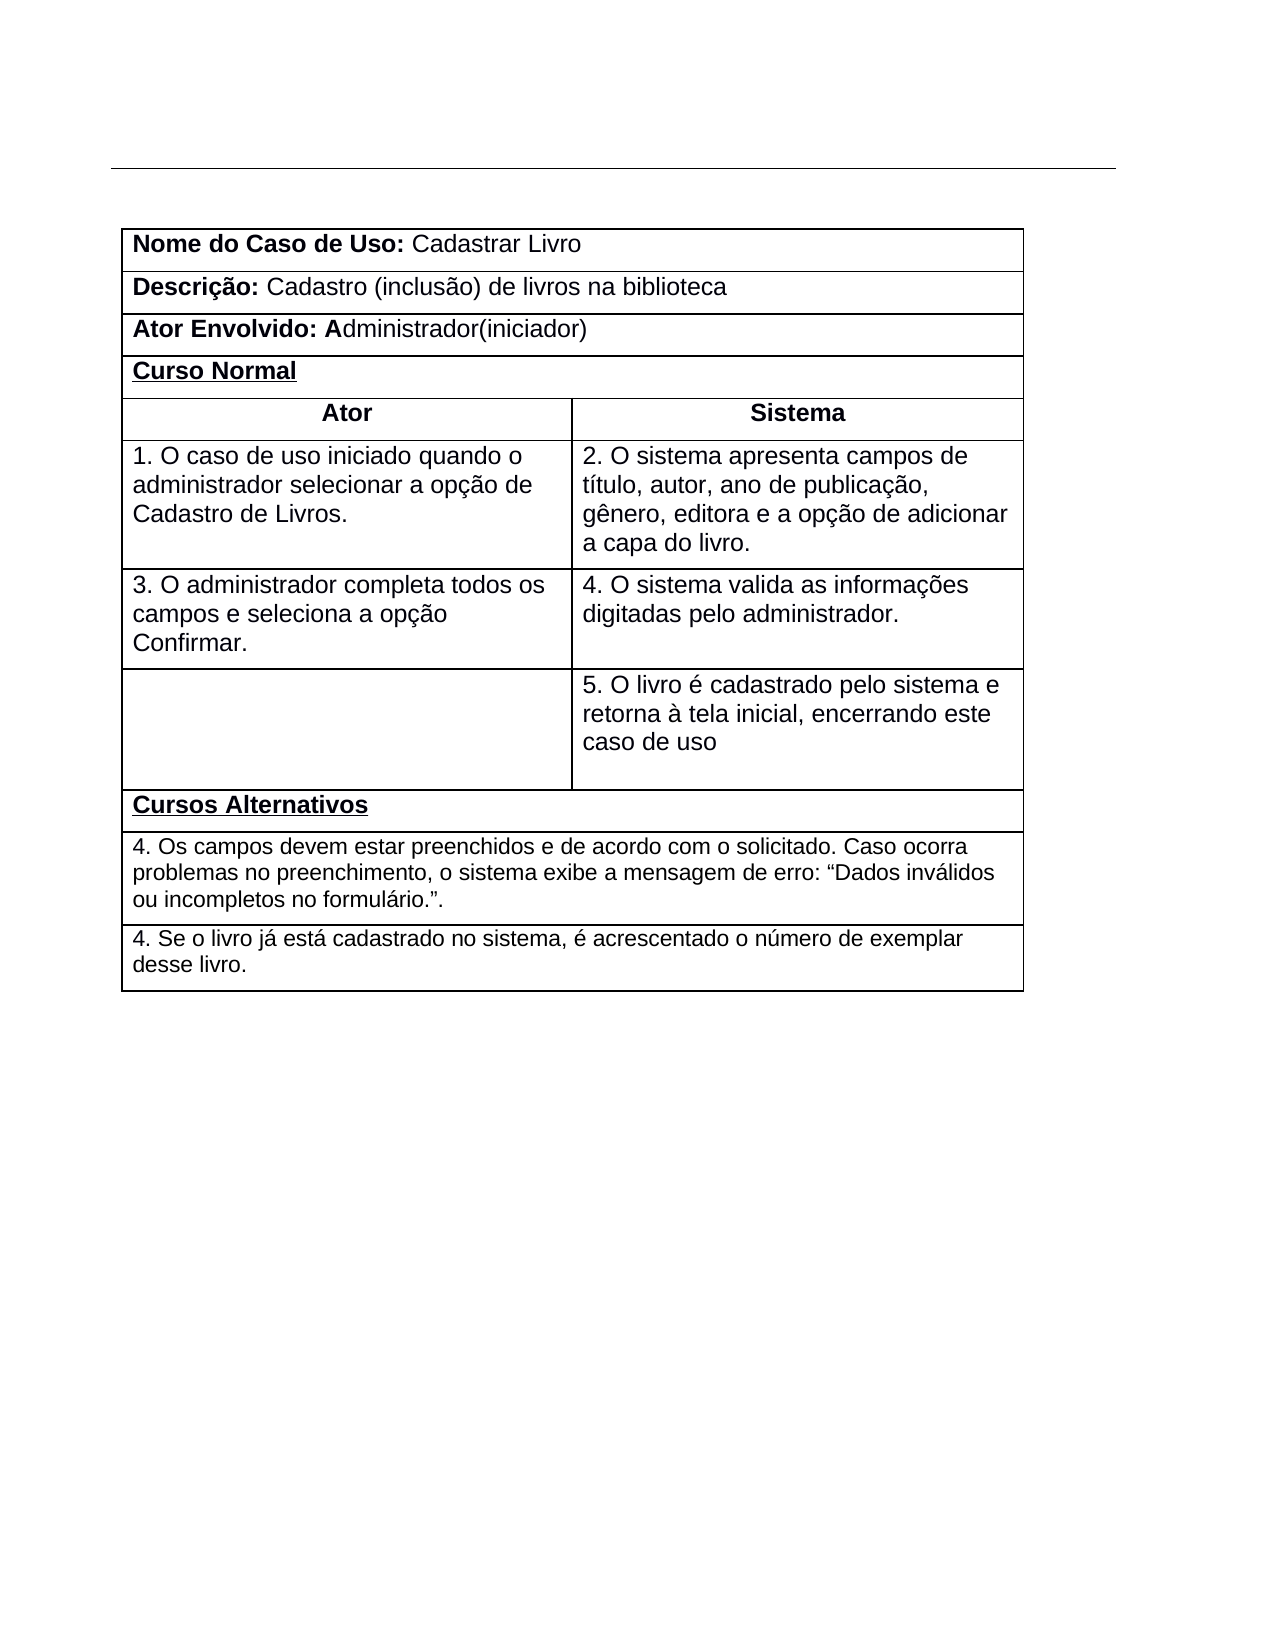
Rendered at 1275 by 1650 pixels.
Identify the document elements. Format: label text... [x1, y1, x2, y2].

table_cell 4. Se o livro já está cadastrado no sistema, é acrescentado o número de exemplar desse livro. [123, 926, 1023, 990]
table_cell Descrição: Cadastro (inclusão) de livros na biblioteca [123, 272, 1023, 313]
table_cell Curso Normal [123, 357, 1023, 397]
table_cell 1. O caso de uso iniciado quando o administrador selecionar a opção de Cadastro de Livros. [123, 441, 571, 568]
table_cell 2. O sistema apresenta campos de título, autor, ano de publicação, gênero, editora e a opção de adicionar a capa do livro. [573, 441, 1023, 568]
table_cell Sistema [573, 399, 1023, 440]
table_header Nome do Caso de Uso: Cadastrar Livro [123, 230, 1023, 271]
table_cell 4. Os campos devem estar preenchidos e de acordo com o solicitado. Caso ocorra problemas no preenchimento, o sistema exibe a mensagem de erro: “Dados inválidos ou incompletos no formulário.”. [123, 833, 1023, 924]
table_cell Ator [123, 399, 571, 440]
table_cell 5. O livro é cadastrado pelo sistema e retorna à tela inicial, encerrando este caso de uso [573, 670, 1023, 789]
table_cell 4. O sistema valida as informações digitadas pelo administrador. [573, 570, 1023, 668]
table_cell 3. O administrador completa todos os campos e seleciona a opção Confirmar. [123, 570, 571, 668]
table_cell Ator Envolvido: Administrador(iniciador) [123, 315, 1023, 355]
table_cell Cursos Alternativos [123, 791, 1023, 831]
table_cell [123, 670, 571, 789]
